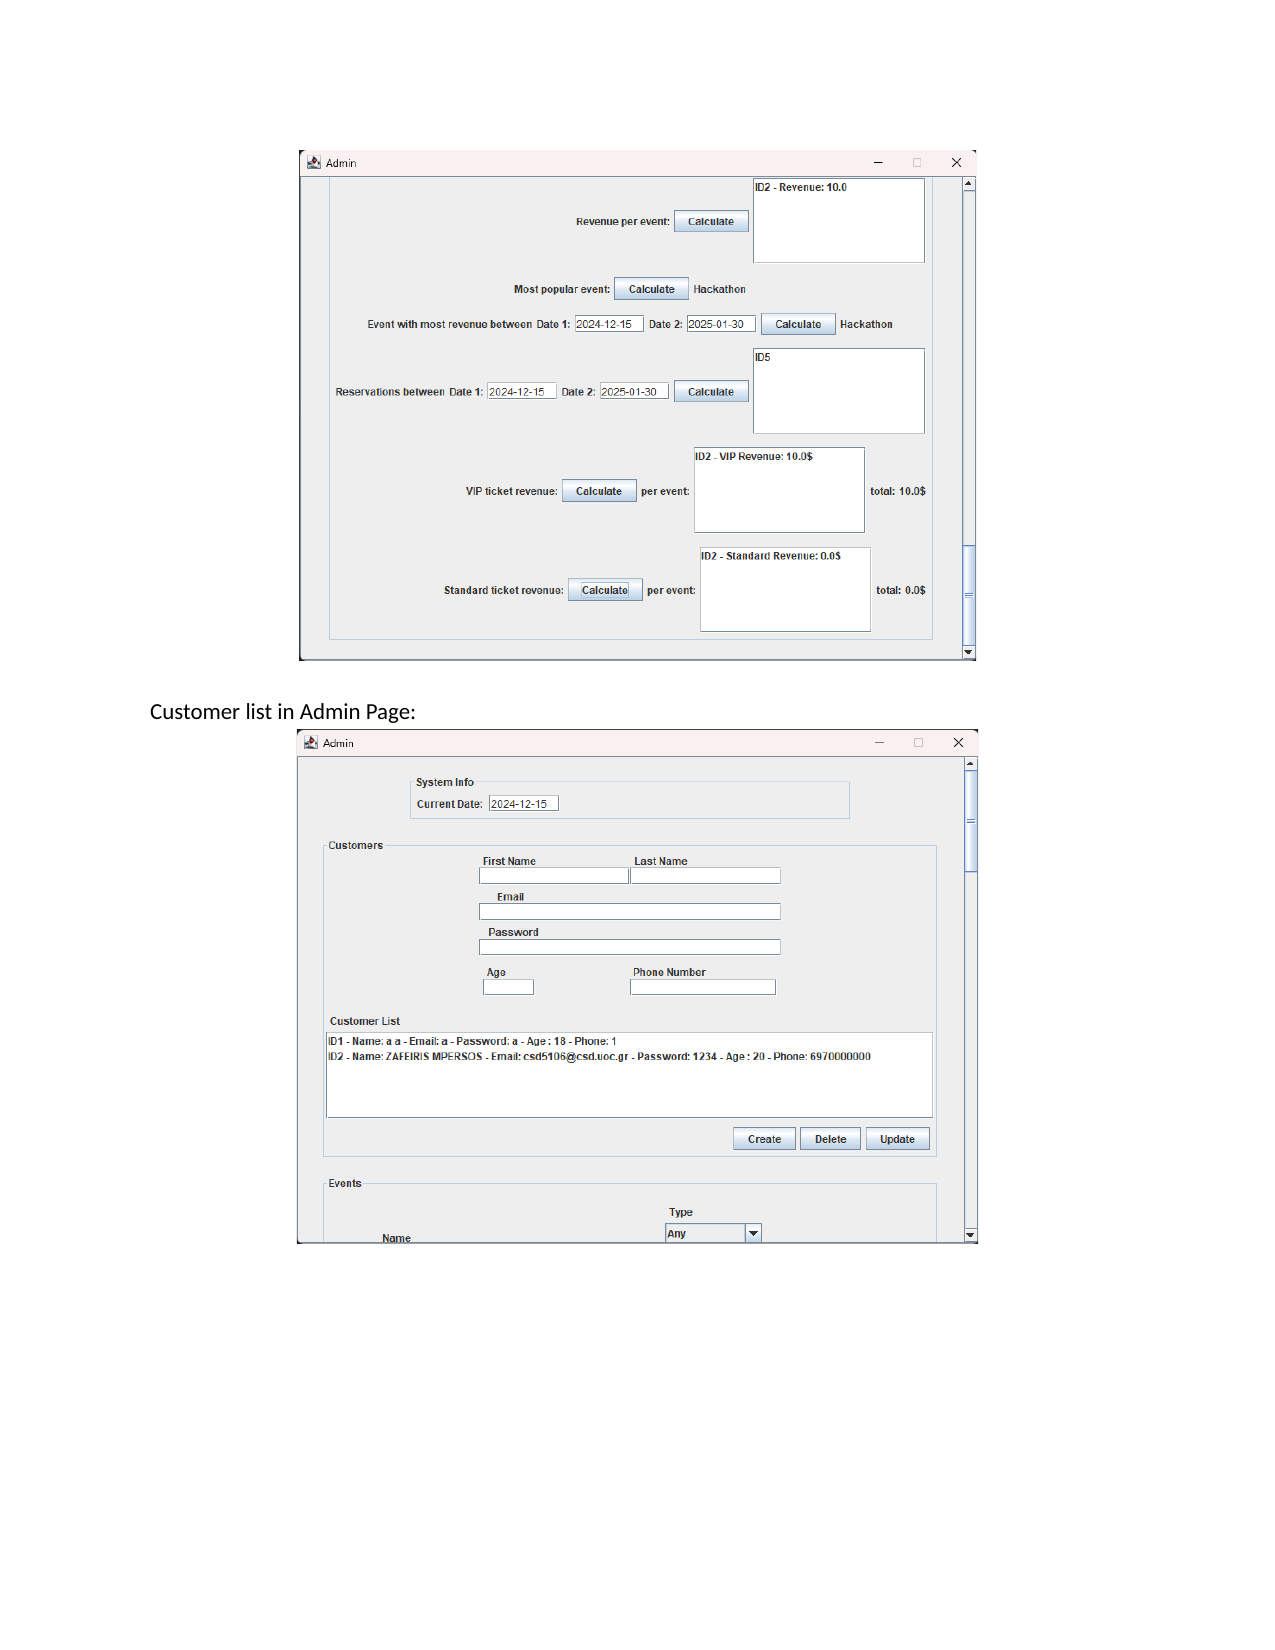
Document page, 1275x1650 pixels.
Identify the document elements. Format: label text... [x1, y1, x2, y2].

text Customer list in Admin Page: [150, 697, 1125, 725]
